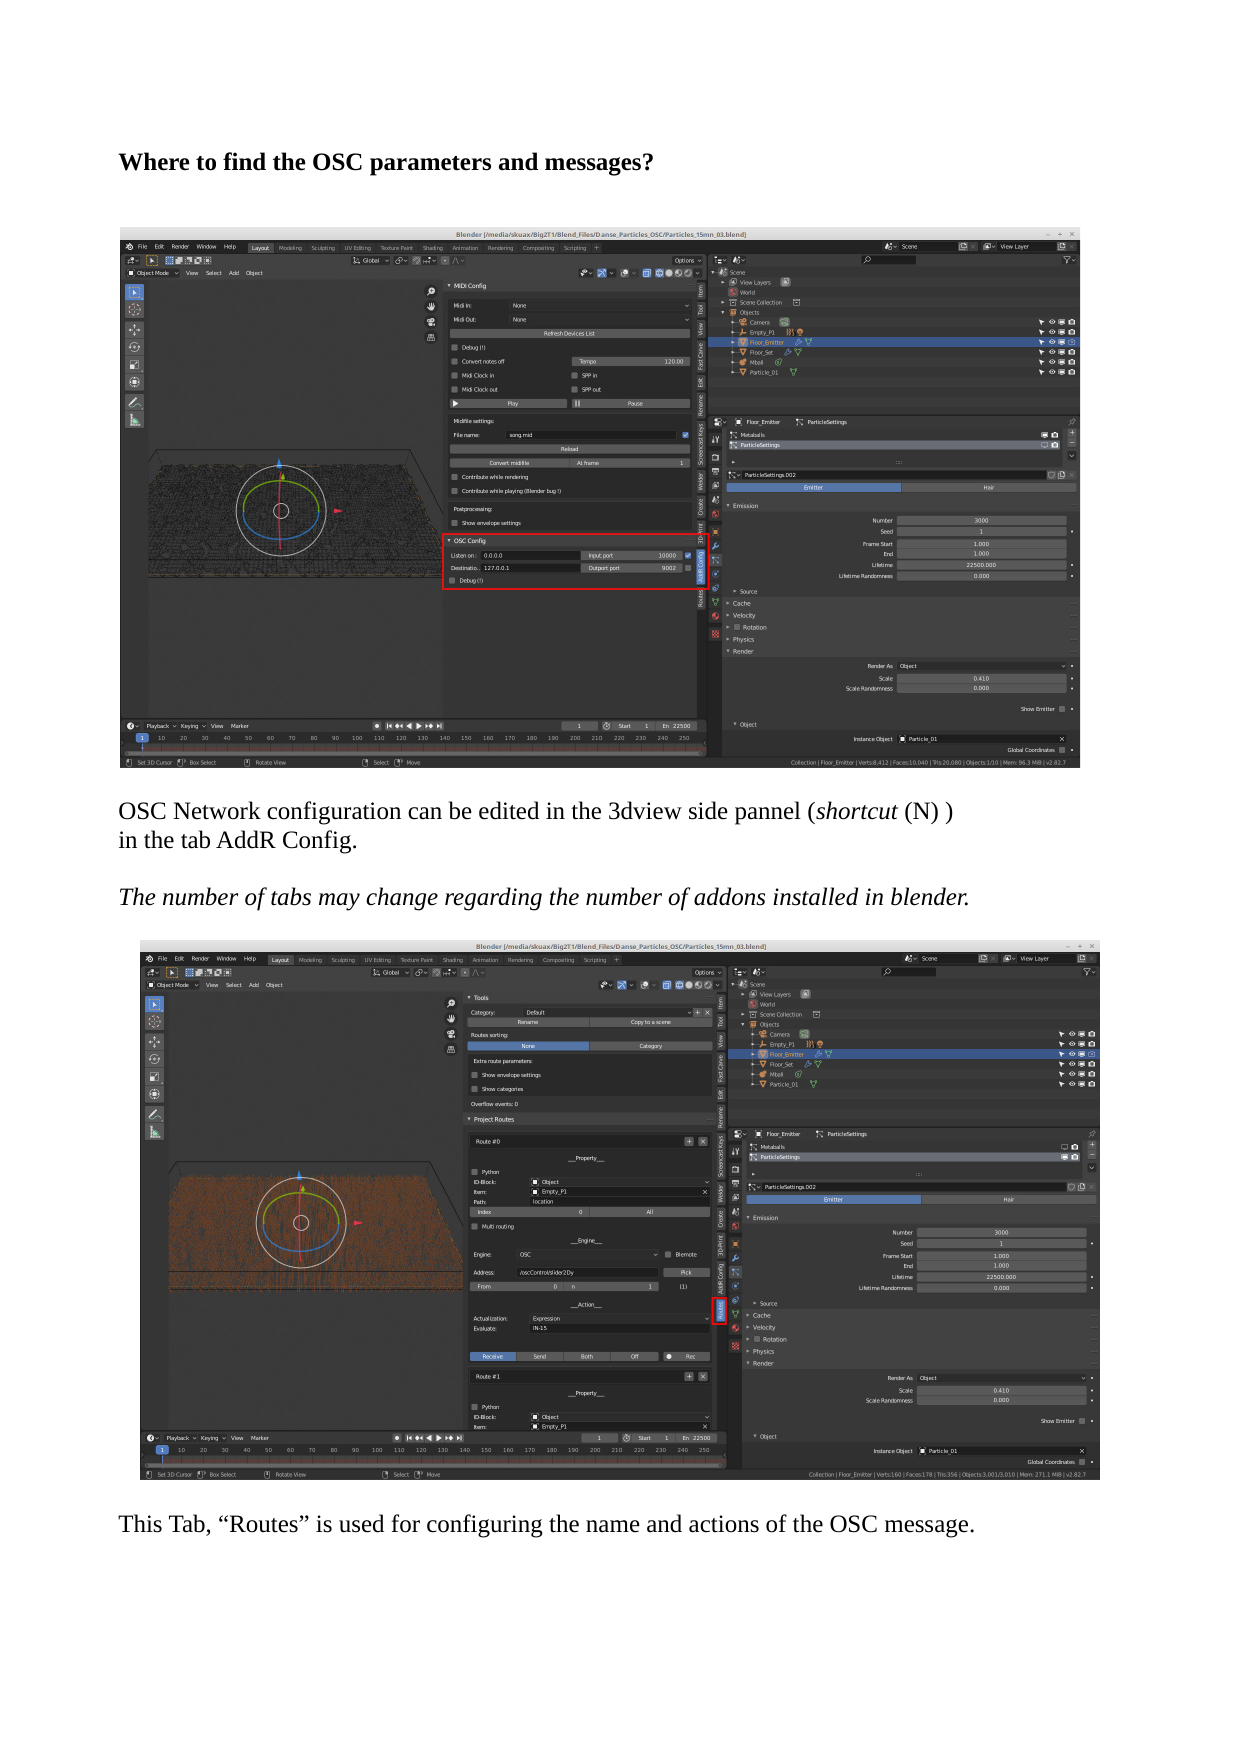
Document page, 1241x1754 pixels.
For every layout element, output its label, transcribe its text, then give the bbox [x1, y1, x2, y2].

picture [120, 227, 1081, 768]
picture [140, 940, 1100, 1480]
text OSC Network configuration can be edited in the 3dview side pannel (shortcut (N) ) [118, 796, 1122, 825]
text This Tab, “Routes” is used for configuring the name and actions of the OSC message. [118, 1509, 1122, 1537]
text The number of tabs may change regarding the number of addons installed in blender. [118, 882, 1122, 911]
text Where to find the OSC parameters and messages? [118, 147, 1122, 176]
text in the tab AddR Config. [118, 825, 1122, 854]
